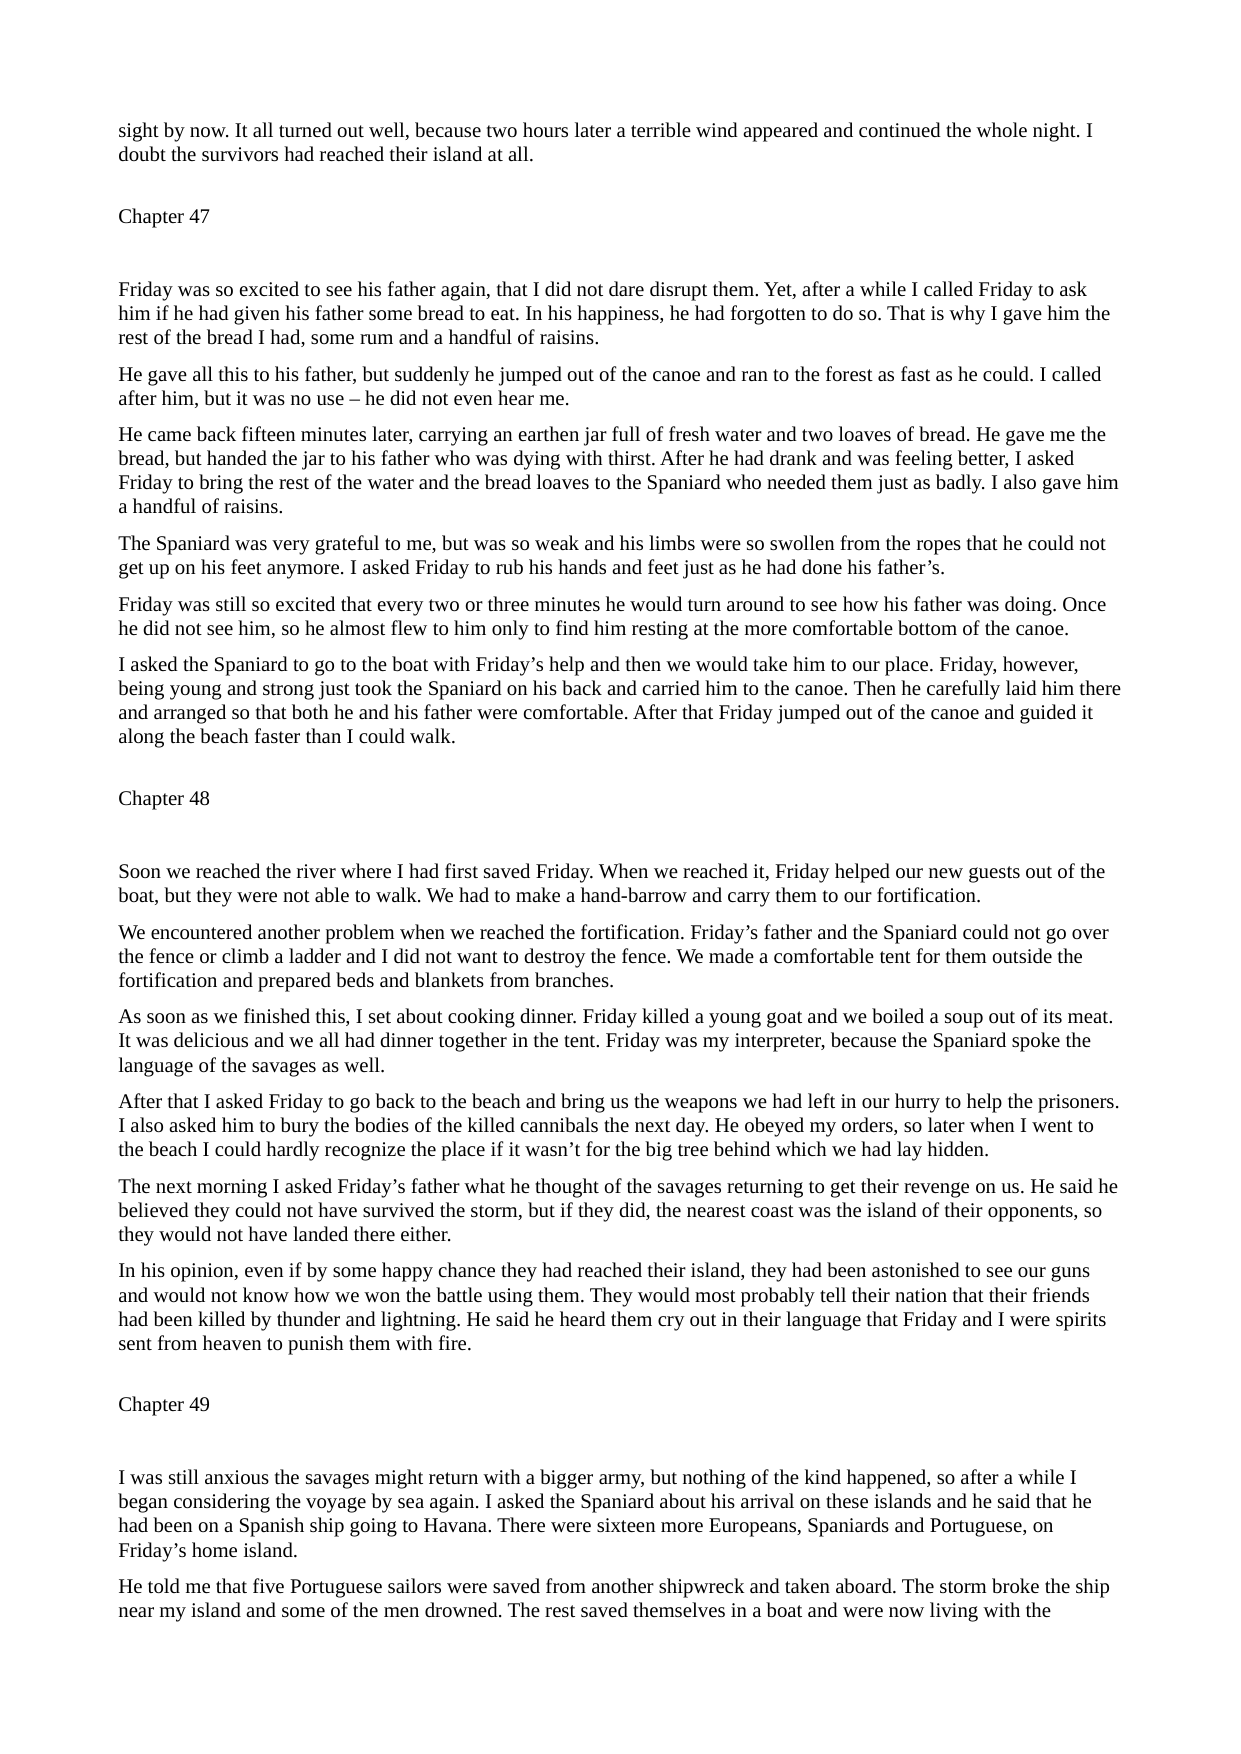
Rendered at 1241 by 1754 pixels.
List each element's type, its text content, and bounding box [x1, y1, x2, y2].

text Soon we reached the river where I had first saved Friday. When we reached it, Friday helped our new guests out of the boat, but they were not able to walk. We had to make a hand-barrow and carry them to our fortification. [118, 859, 1122, 907]
text He told me that five Portuguese sailors were saved from another shipwreck and taken aboard. The storm broke the ship near my island and some of the men drowned. The rest saved themselves in a boat and were now living with the [118, 1574, 1122, 1622]
text Friday was still so excited that every two or three minutes he would turn around to see how his father was doing. Once he did not see him, so he almost flew to him only to find him resting at the more comfortable bottom of the canoe. [118, 592, 1122, 640]
text I asked the Spaniard to go to the boat with Friday’s help and then we would take him to our place. Friday, however, being young and strong just took the Spaniard on his back and carried him to the canoe. Then he carefully laid him there and arranged so that both he and his father were comfortable. After that Friday jumped out of the canoe and guided it along the beach faster than I could walk. [118, 652, 1122, 748]
text He came back fifteen minutes later, carrying an earthen jar full of fresh water and two loaves of bread. He gave me the bread, but handed the jar to his father who was dying with thirst. After he had drank and was feeling better, I asked Friday to bring the rest of the water and the bread loaves to the Spaniard who needed them just as badly. I also gave him a handful of raisins. [118, 422, 1122, 518]
text He gave all this to his father, but suddenly he jumped out of the canoe and ran to the forest as fast as he could. I called after him, but it was no use – he did not even hear me. [118, 362, 1122, 410]
text As soon as we finished this, I set about cooking dinner. Friday killed a young goat and we boiled a soup out of its meat. It was delicious and we all had dinner together in the tent. Friday was my interpreter, because the Spaniard spoke the language of the savages as well. [118, 1004, 1122, 1077]
text Friday was so excited to see his father again, that I did not dare disrupt them. Yet, after a while I called Friday to ask him if he had given his father some bread to eat. In his happiness, he had forgotten to do so. That is why I gave him the rest of the bread I had, some rum and a handful of raisins. [118, 277, 1122, 349]
text The Spaniard was very grateful to me, but was so weak and his limbs were so swollen from the ropes that he could not get up on his feet anymore. I asked Friday to rub his hands and feet just as he had done his father’s. [118, 531, 1122, 579]
subtitle Chapter 47 [118, 204, 1122, 228]
subtitle Chapter 49 [118, 1392, 1122, 1416]
subtitle Chapter 48 [118, 786, 1122, 810]
text I was still anxious the savages might return with a bigger army, but nothing of the kind happened, so after a while I began considering the voyage by sea again. I asked the Spaniard about his arrival on these islands and he said that he had been on a Spanish ship going to Havana. There were sixteen more Europeans, Spaniards and Portuguese, on Friday’s home island. [118, 1465, 1122, 1562]
text The next morning I asked Friday’s father what he thought of the savages returning to get their revenge on us. He said he believed they could not have survived the storm, but if they did, the nearest coast was the island of their opponents, so they would not have landed there either. [118, 1174, 1122, 1246]
text We encountered another problem when we reached the fortification. Friday’s father and the Spaniard could not go over the fence or climb a ladder and I did not want to destroy the fence. We made a comfortable tent for them outside the fortification and prepared beds and blankets from branches. [118, 920, 1122, 992]
text sight by now. It all turned out well, because two hours later a terrible wind appeared and continued the whole night. I doubt the survivors had reached their island at all. [118, 118, 1122, 166]
text In his opinion, even if by some happy chance they had reached their island, they had been astonished to see our guns and would not know how we won the battle using them. They would most probably tell their nation that their friends had been killed by thunder and lightning. He said he heard them cry out in their language that Friday and I were spirits sent from heaven to punish them with fire. [118, 1258, 1122, 1355]
text After that I asked Friday to go back to the beach and bring us the weapons we had left in our hurry to help the prisoners. I also asked him to bury the bodies of the killed cannibals the next day. He obeyed my orders, so later when I went to the beach I could hardly recognize the place if it wasn’t for the big tree behind which we had lay hidden. [118, 1089, 1122, 1161]
